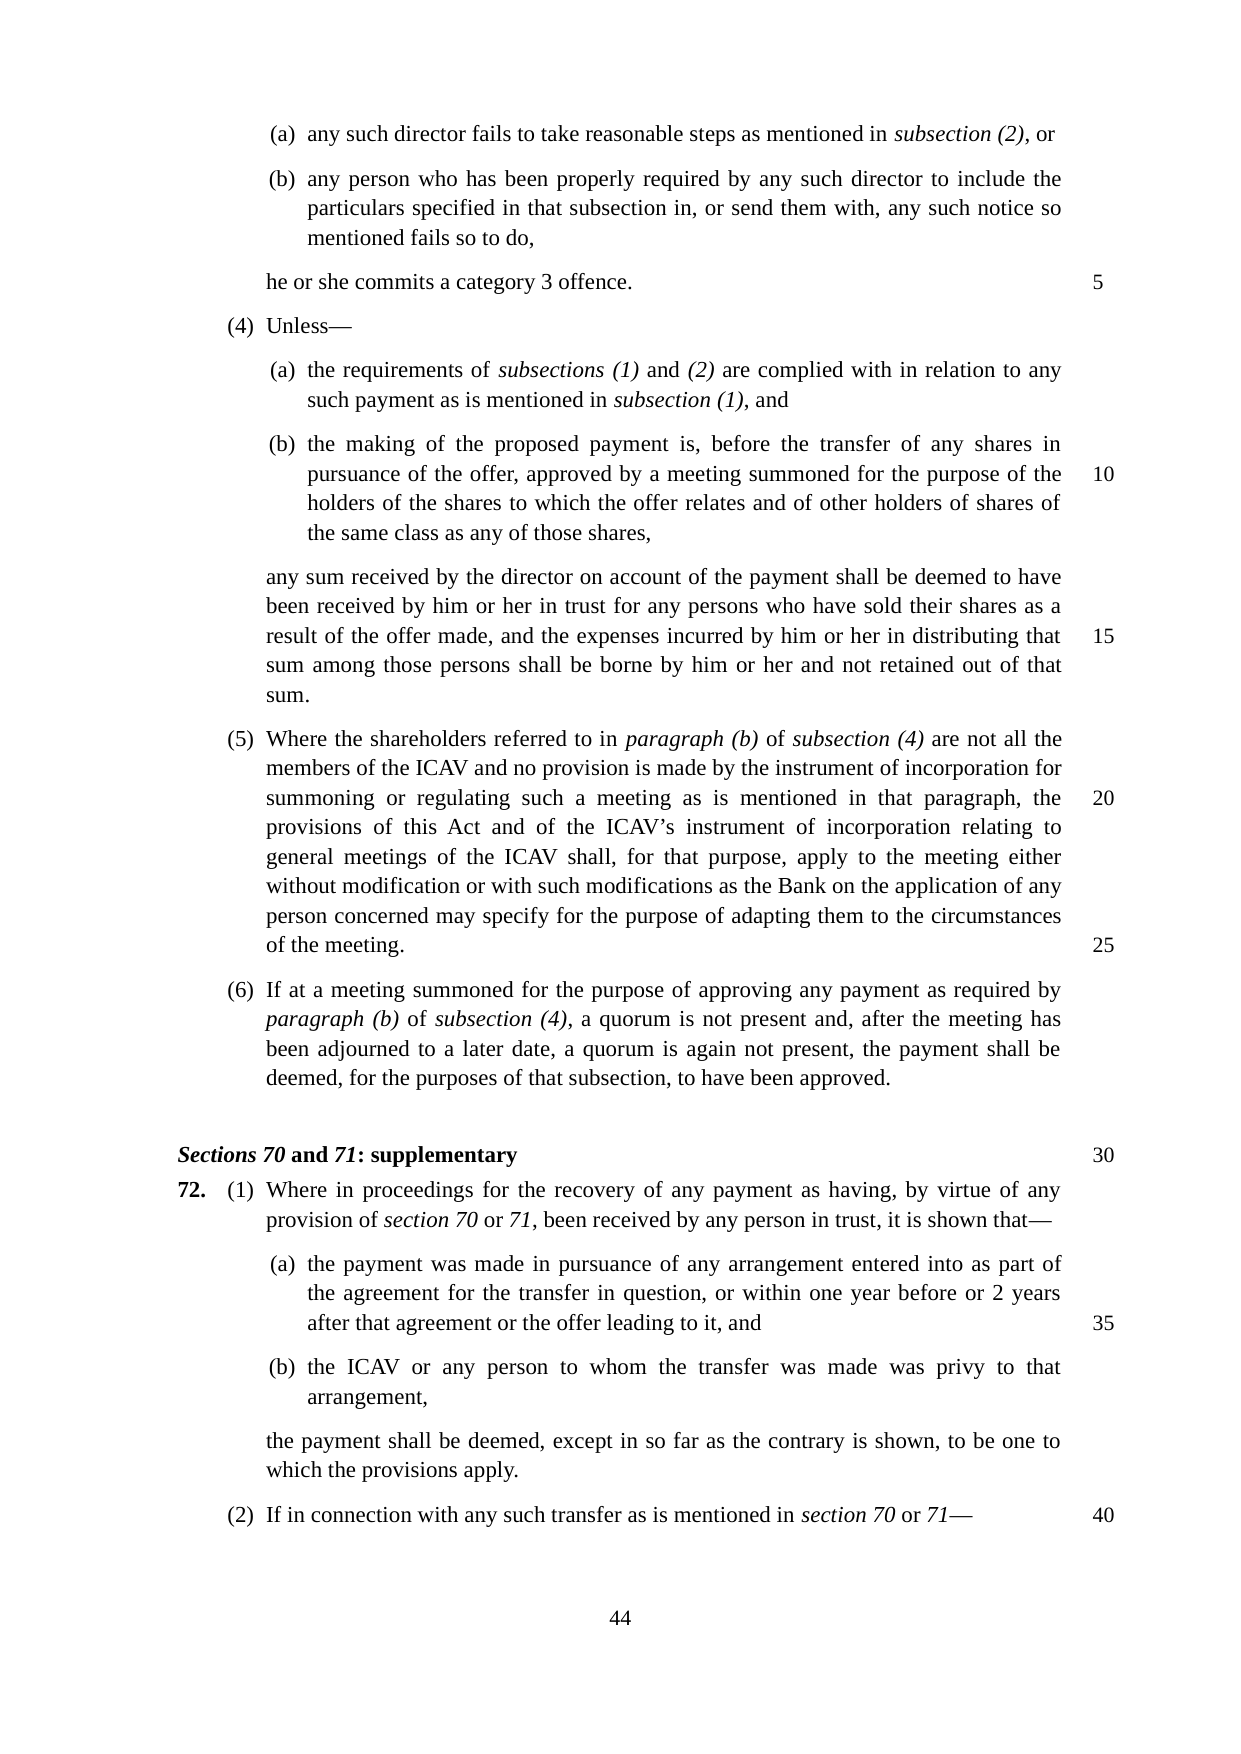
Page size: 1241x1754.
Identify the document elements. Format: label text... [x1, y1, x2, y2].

text (5) Where the shareholders referred to in paragraph (b) of subsection (4) are not all the members of the ICAV and no provision is made by the instrument of incorporation for summoning or regulating such a meeting as is mentioned in that paragraph, the provisions of this Act and of the ICAV’s instrument of incorporation relating to general meetings of the ICAV shall, for that purpose, apply to the meeting either without modification or with such modifications as the Bank on the application of any person concerned may specify for the purpose of adapting them to the circumstances of the meeting. [177, 723, 1063, 959]
text (a) any such director fails to take reasonable steps as mentioned in subsection (2), or [177, 118, 1063, 148]
text Sections 70 and 71: supplementary [177, 1139, 1063, 1168]
text (4) Unless⁠— [177, 310, 1063, 339]
text (6) If at a meeting summoned for the purpose of approving any payment as required by paragraph (b) of subsection (4), a quorum is not present and, after the meeting has been adjourned to a later date, a quorum is again not present, the payment shall be deemed, for the purposes of that subsection, to have been approved. [177, 973, 1063, 1091]
text (b) the ICAV or any person to whom the transfer was made was privy to that arrangement, [177, 1351, 1063, 1410]
text 72. (1) Where in proceedings for the recovery of any payment as having, by virtue of any provision of section 70 or 71, been received by any person in trust, it is shown that⁠— [177, 1174, 1063, 1233]
text (2) If in connection with any such transfer as is mentioned in section 70 or 71⁠— [177, 1498, 1063, 1528]
text (a) the requirements of subsections (1) and (2) are complied with in relation to any such payment as is mentioned in subsection (1), and [177, 354, 1063, 413]
text any sum received by the director on account of the payment shall be deemed to have been received by him or her in trust for any persons who have sold their shares as a result of the offer made, and the expenses incurred by him or her in distributing that sum among those persons shall be borne by him or her and not retained out of that sum. [177, 561, 1063, 708]
text the payment shall be deemed, except in so far as the contrary is shown, to be one to which the provisions apply. [177, 1425, 1063, 1484]
text (a) the payment was made in pursuance of any arrangement entered into as part of the agreement for the transfer in question, or within one year before or 2 years after that agreement or the offer leading to it, and [177, 1248, 1063, 1336]
text (b) the making of the proposed payment is, before the transfer of any shares in pursuance of the offer, approved by a meeting summoned for the purpose of the holders of the shares to which the offer relates and of other holders of shares of the same class as any of those shares, [177, 428, 1063, 546]
text (b) any person who has been properly required by any such director to include the particulars specified in that subsection in, or send them with, any such notice so mentioned fails so to do, [177, 162, 1063, 251]
text he or she commits a category 3 offence. [177, 266, 1063, 295]
